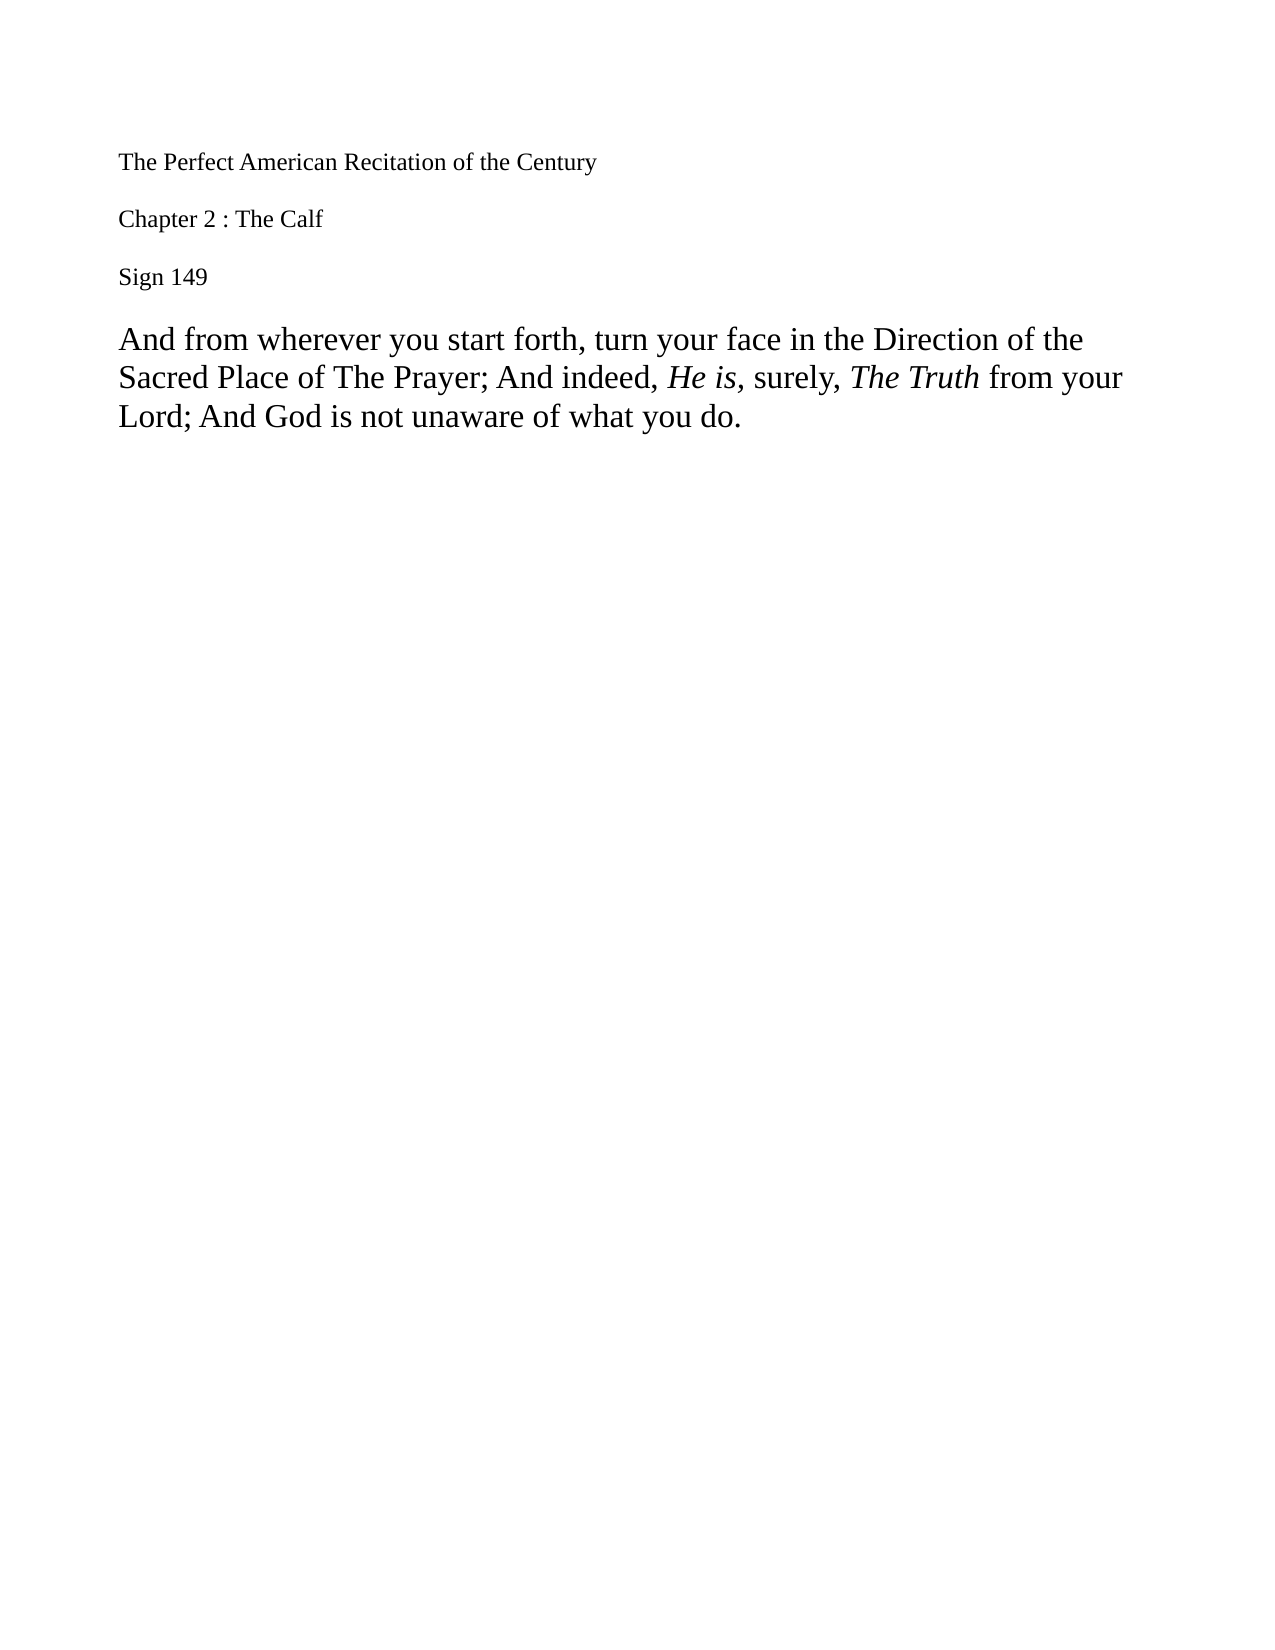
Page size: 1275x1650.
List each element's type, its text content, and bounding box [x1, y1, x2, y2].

text The Perfect American Recitation of the Century [118, 147, 1157, 176]
text And from wherever you start forth, turn your face in the Direction of the Sacred Place of The Prayer; And indeed, He is, surely, The Truth from your Lord; And God is not unaware of what you do. [118, 319, 1157, 434]
text Sign 149 [118, 262, 1157, 291]
text Chapter 2 : The Calf [118, 204, 1157, 233]
